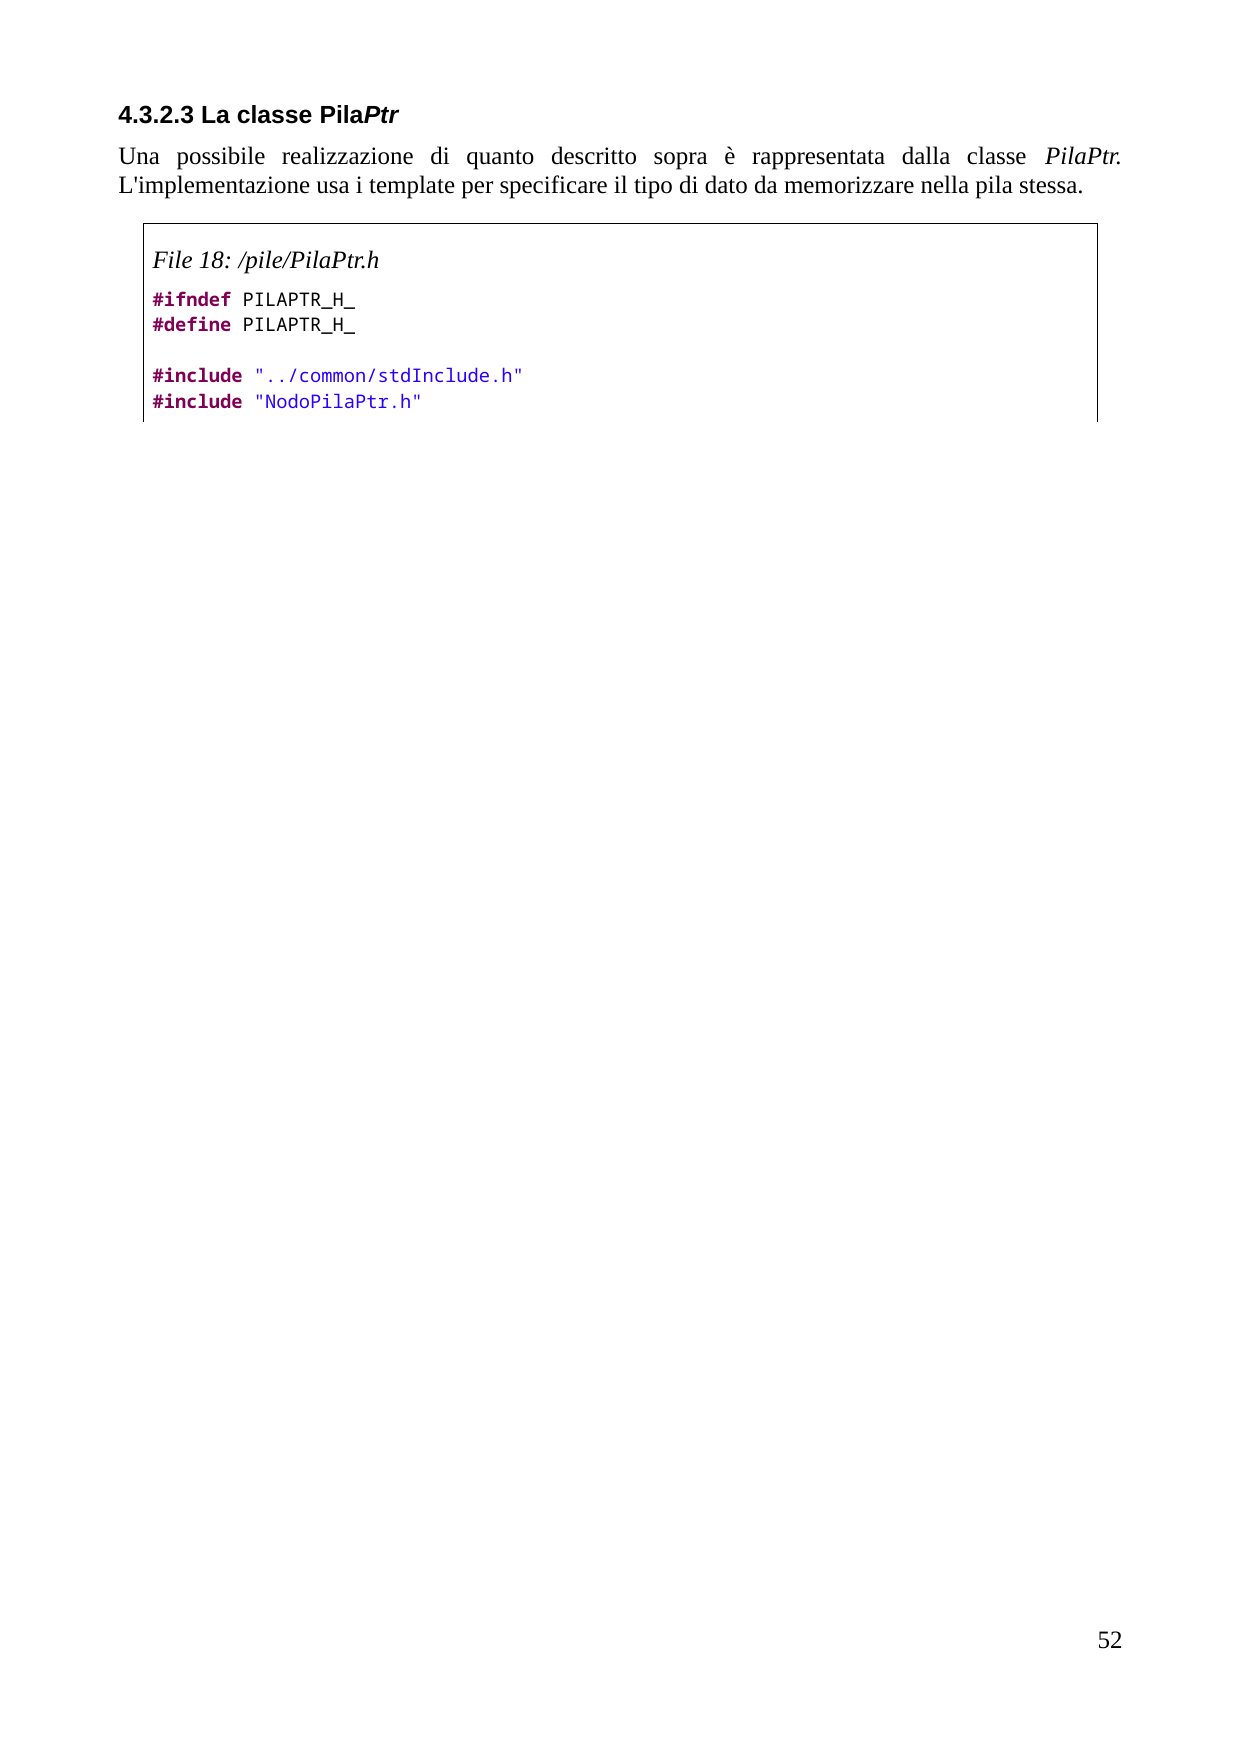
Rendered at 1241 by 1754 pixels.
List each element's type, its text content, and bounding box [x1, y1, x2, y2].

text #include "NodoPilaPtr.h" [152, 388, 1088, 414]
subtitle 4.3.2.3 La classe PilaPtr [118, 100, 1122, 129]
text #ifndef PILAPTR_H_ [152, 286, 1088, 312]
text File 18: /pile/PilaPtr.h [152, 245, 1088, 273]
text #define PILAPTR_H_ [152, 312, 1088, 337]
text Una possibile realizzazione di quanto descritto sopra è rappresentata dalla classe PilaPtr. L'implementazione usa i template per specificare il tipo di dato da memorizzare nella pila stessa. [118, 141, 1122, 199]
text #include "../common/stdInclude.h" [152, 363, 1088, 388]
